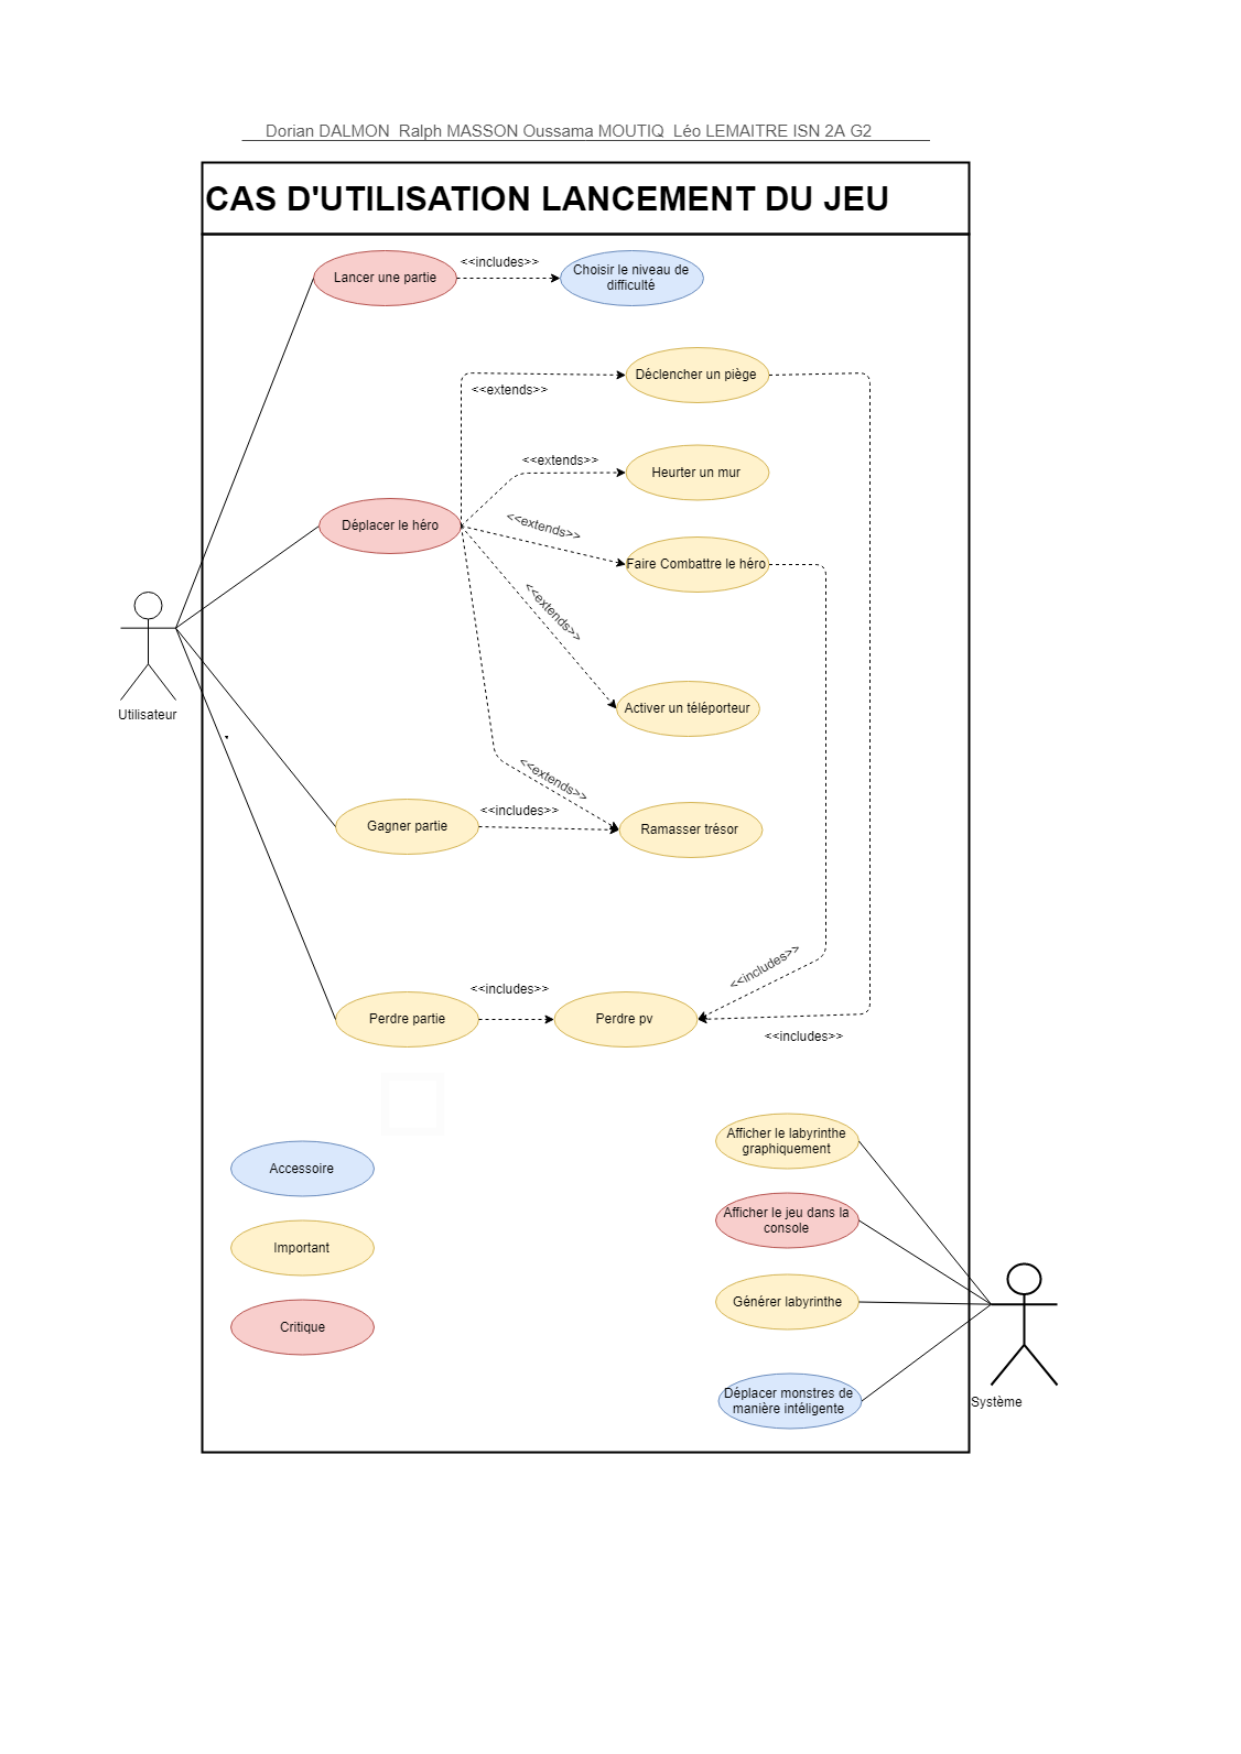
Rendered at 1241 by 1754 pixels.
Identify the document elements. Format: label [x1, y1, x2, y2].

picture [118, 118, 1059, 1454]
